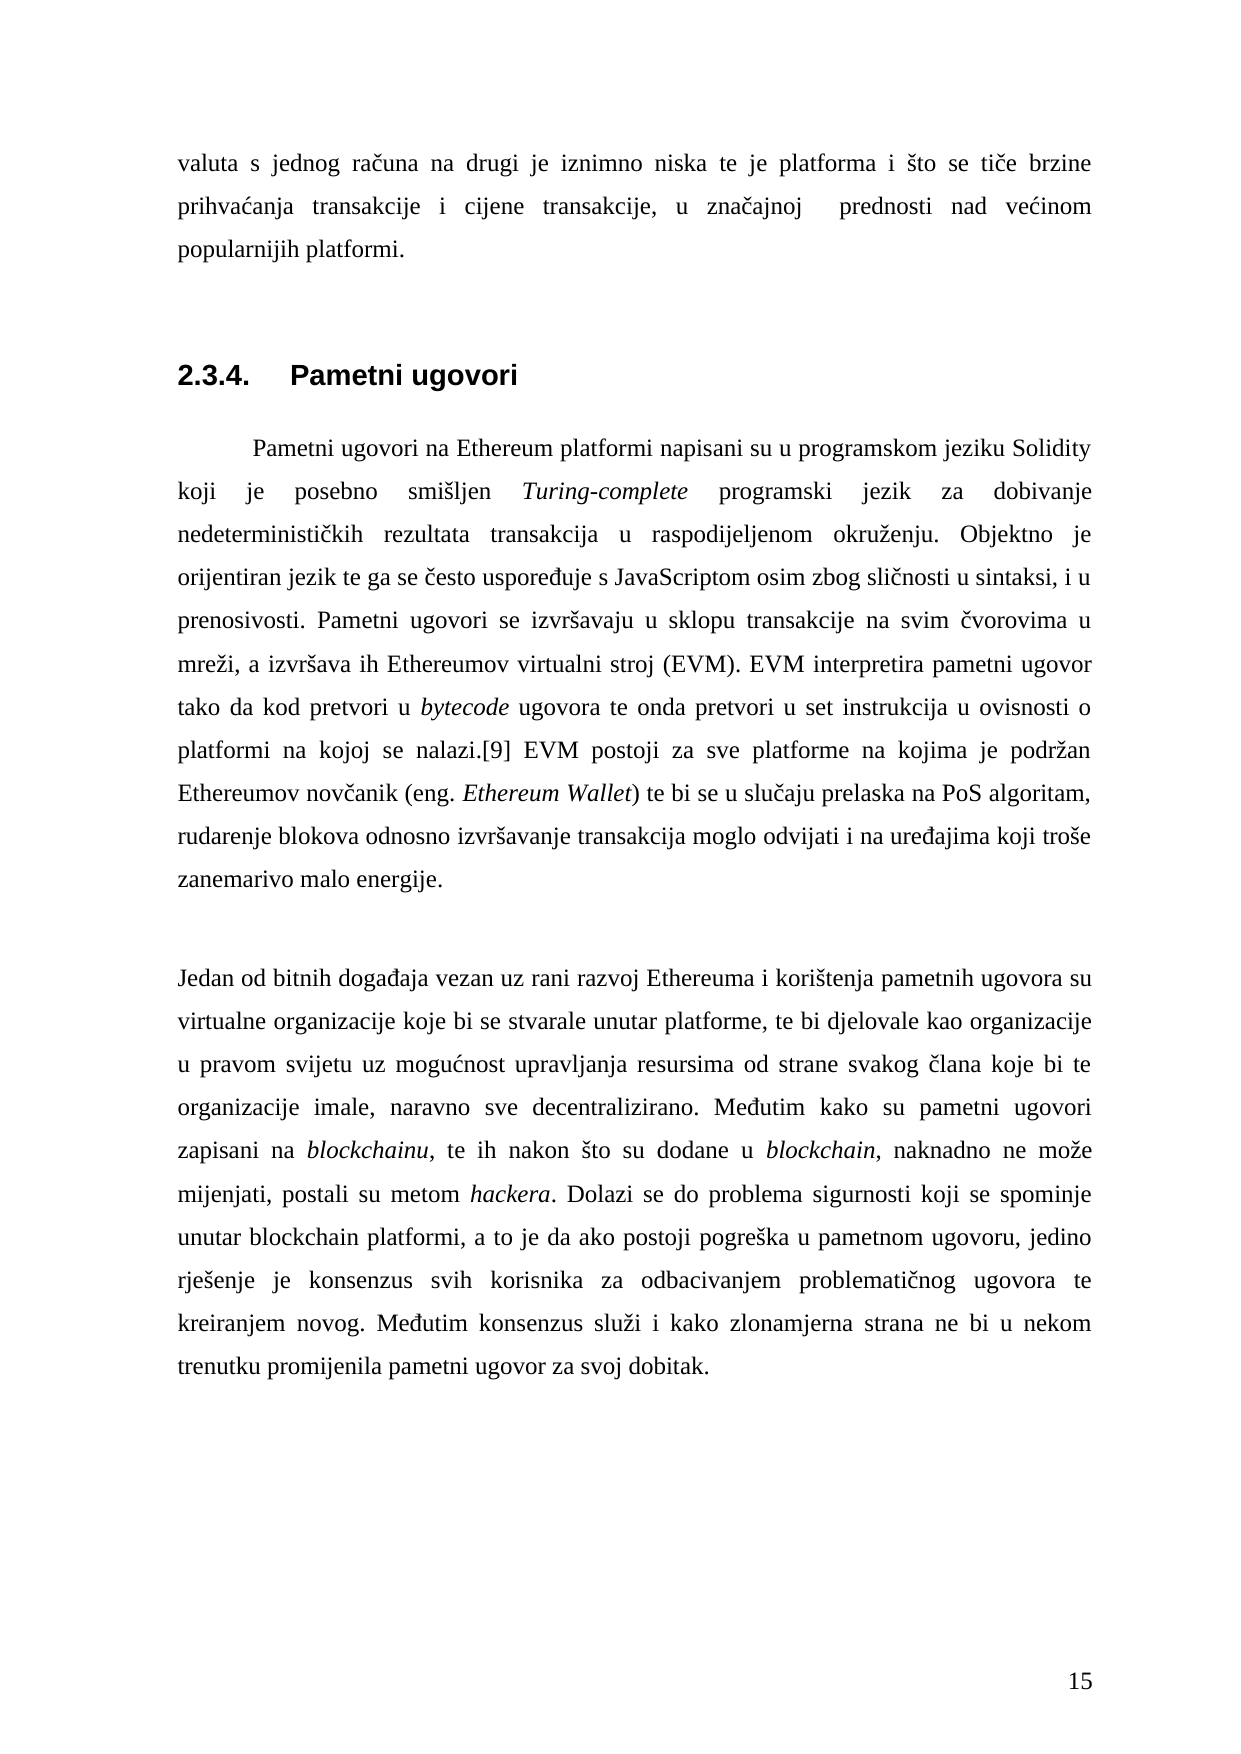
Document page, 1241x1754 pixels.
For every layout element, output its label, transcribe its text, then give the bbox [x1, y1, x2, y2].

text Jedan od bitnih događaja vezan uz rani razvoj Ethereuma i korištenja pametnih ugovora su virtualne organizacije koje bi se stvarale unutar platforme, te bi djelovale kao organizacije u pravom svijetu uz mogućnost upravljanja resursima od strane svakog člana koje bi te organizacije imale, naravno sve decentralizirano. Međutim kako su pametni ugovori zapisani na blockchainu, te ih nakon što su dodane u blockchain, naknadno ne može mijenjati, postali su metom hackera. Dolazi se do problema sigurnosti koji se spominje unutar blockchain platformi, a to je da ako postoji pogreška u pametnom ugovoru, jedino rješenje je konsenzus svih korisnika za odbacivanjem problematičnog ugovora te kreiranjem novog. Međutim konsenzus služi i kako zlonamjerna strana ne bi u nekom trenutku promijenila pametni ugovor za svoj dobitak. [177, 920, 1092, 1380]
subtitle Pametni ugovori [177, 358, 1092, 391]
text valuta s jednog računa na drugi je iznimno niska te je platforma i što se tiče brzine prihvaćanja transakcije i cijene transakcije, u značajnoj prednosti nad većinom popularnijih platformi. [177, 148, 1092, 263]
text Pametni ugovori na Ethereum platformi napisani su u programskom jeziku Solidity koji je posebno smišljen Turing-complete programski jezik za dobivanje nedeterminističkih rezultata transakcija u raspodijeljenom okruženju. Objektno je orijentiran jezik te ga se često uspoređuje s JavaScriptom osim zbog sličnosti u sintaksi, i u prenosivosti. Pametni ugovori se izvršavaju u sklopu transakcije na svim čvorovima u mreži, a izvršava ih Ethereumov virtualni stroj (EVM). EVM interpretira pametni ugovor tako da kod pretvori u bytecode ugovora te onda pretvori u set instrukcija u ovisnosti o platformi na kojoj se nalazi.[9] EVM postoji za sve platforme na kojima je podržan Ethereumov novčanik (eng. Ethereum Wallet) te bi se u slučaju prelaska na PoS algoritam, rudarenje blokova odnosno izvršavanje transakcija moglo odvijati i na uređajima koji troše zanemarivo malo energije. [177, 433, 1092, 893]
